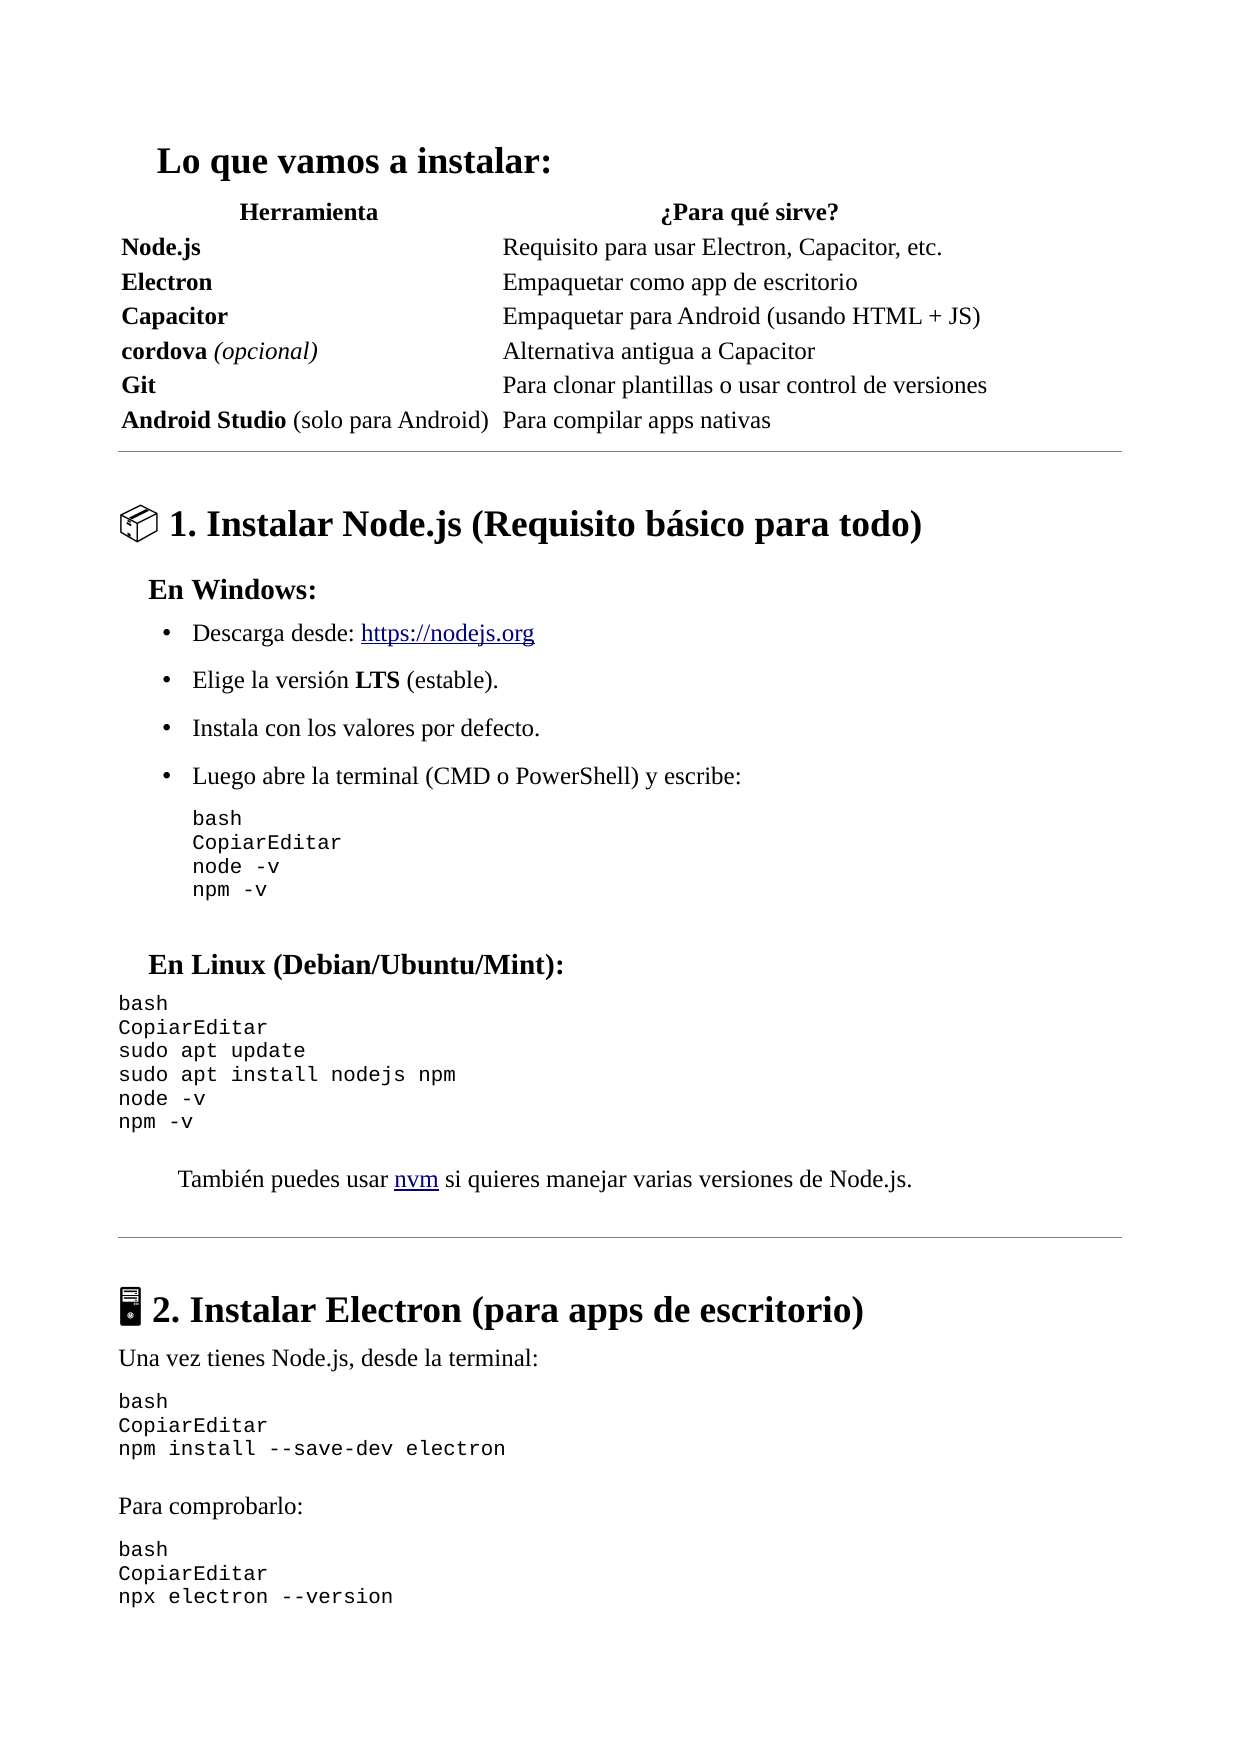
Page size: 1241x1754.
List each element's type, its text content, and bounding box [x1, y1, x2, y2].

table_cell Para clonar plantillas o usar control de versiones [499, 368, 1000, 402]
text CopiarEditar [118, 1563, 1122, 1586]
table_cell Empaquetar para Android (usando HTML + JS) [499, 298, 1000, 333]
table_header Herramienta [118, 195, 499, 229]
text También puedes usar nvm si quieres manejar varias versiones de Node.js. [177, 1164, 1063, 1193]
text bash [118, 993, 1122, 1017]
list Elige la versión LTS (estable). [162, 666, 1122, 694]
text npm -v [118, 1111, 1122, 1135]
text CopiarEditar [118, 1415, 1122, 1438]
list Descarga desde: https://nodejs.org [162, 618, 1122, 647]
table_cell Git [118, 368, 499, 402]
table_cell Requisito para usar Electron, Capacitor, etc. [499, 229, 1000, 264]
text Una vez tienes Node.js, desde la terminal: [118, 1343, 1122, 1372]
table_cell cordova (opcional) [118, 333, 499, 367]
subtitle 🧰 Lo que vamos a instalar: [118, 139, 1122, 182]
list CopiarEditar [162, 832, 1122, 856]
text Para comprobarlo: [118, 1491, 1122, 1520]
table_cell Alternativa antigua a Capacitor [499, 333, 1000, 367]
table_header ¿Para qué sirve? [499, 195, 1000, 229]
text node -v [118, 1088, 1122, 1111]
subtitle 🔹 En Linux (Debian/Ubuntu/Mint): [118, 947, 1122, 981]
subtitle 📦 1. Instalar Node.js (Requisito básico para todo) [118, 502, 1122, 545]
table_cell Electron [118, 264, 499, 298]
text sudo apt update [118, 1040, 1122, 1064]
text CopiarEditar [118, 1017, 1122, 1040]
list node -v [162, 856, 1122, 879]
table_cell Capacitor [118, 298, 499, 333]
text npx electron --version [118, 1586, 1122, 1610]
list npm -v [162, 879, 1122, 903]
table_cell Node.js [118, 229, 499, 264]
list Instala con los valores por defecto. [162, 713, 1122, 742]
text bash [118, 1539, 1122, 1563]
text sudo apt install nodejs npm [118, 1064, 1122, 1088]
subtitle 🔹 En Windows: [118, 572, 1122, 606]
subtitle 🖥 2. Instalar Electron (para apps de escritorio) [118, 1288, 1122, 1331]
table_cell Empaquetar como app de escritorio [499, 264, 1000, 298]
table_cell Android Studio (solo para Android) [118, 402, 499, 437]
list Luego abre la terminal (CMD o PowerShell) y escribe: [162, 761, 1122, 789]
text bash [118, 1391, 1122, 1415]
text npm install --save-dev electron [118, 1438, 1122, 1462]
table_cell Para compilar apps nativas [499, 402, 1000, 437]
list bash [162, 808, 1122, 832]
